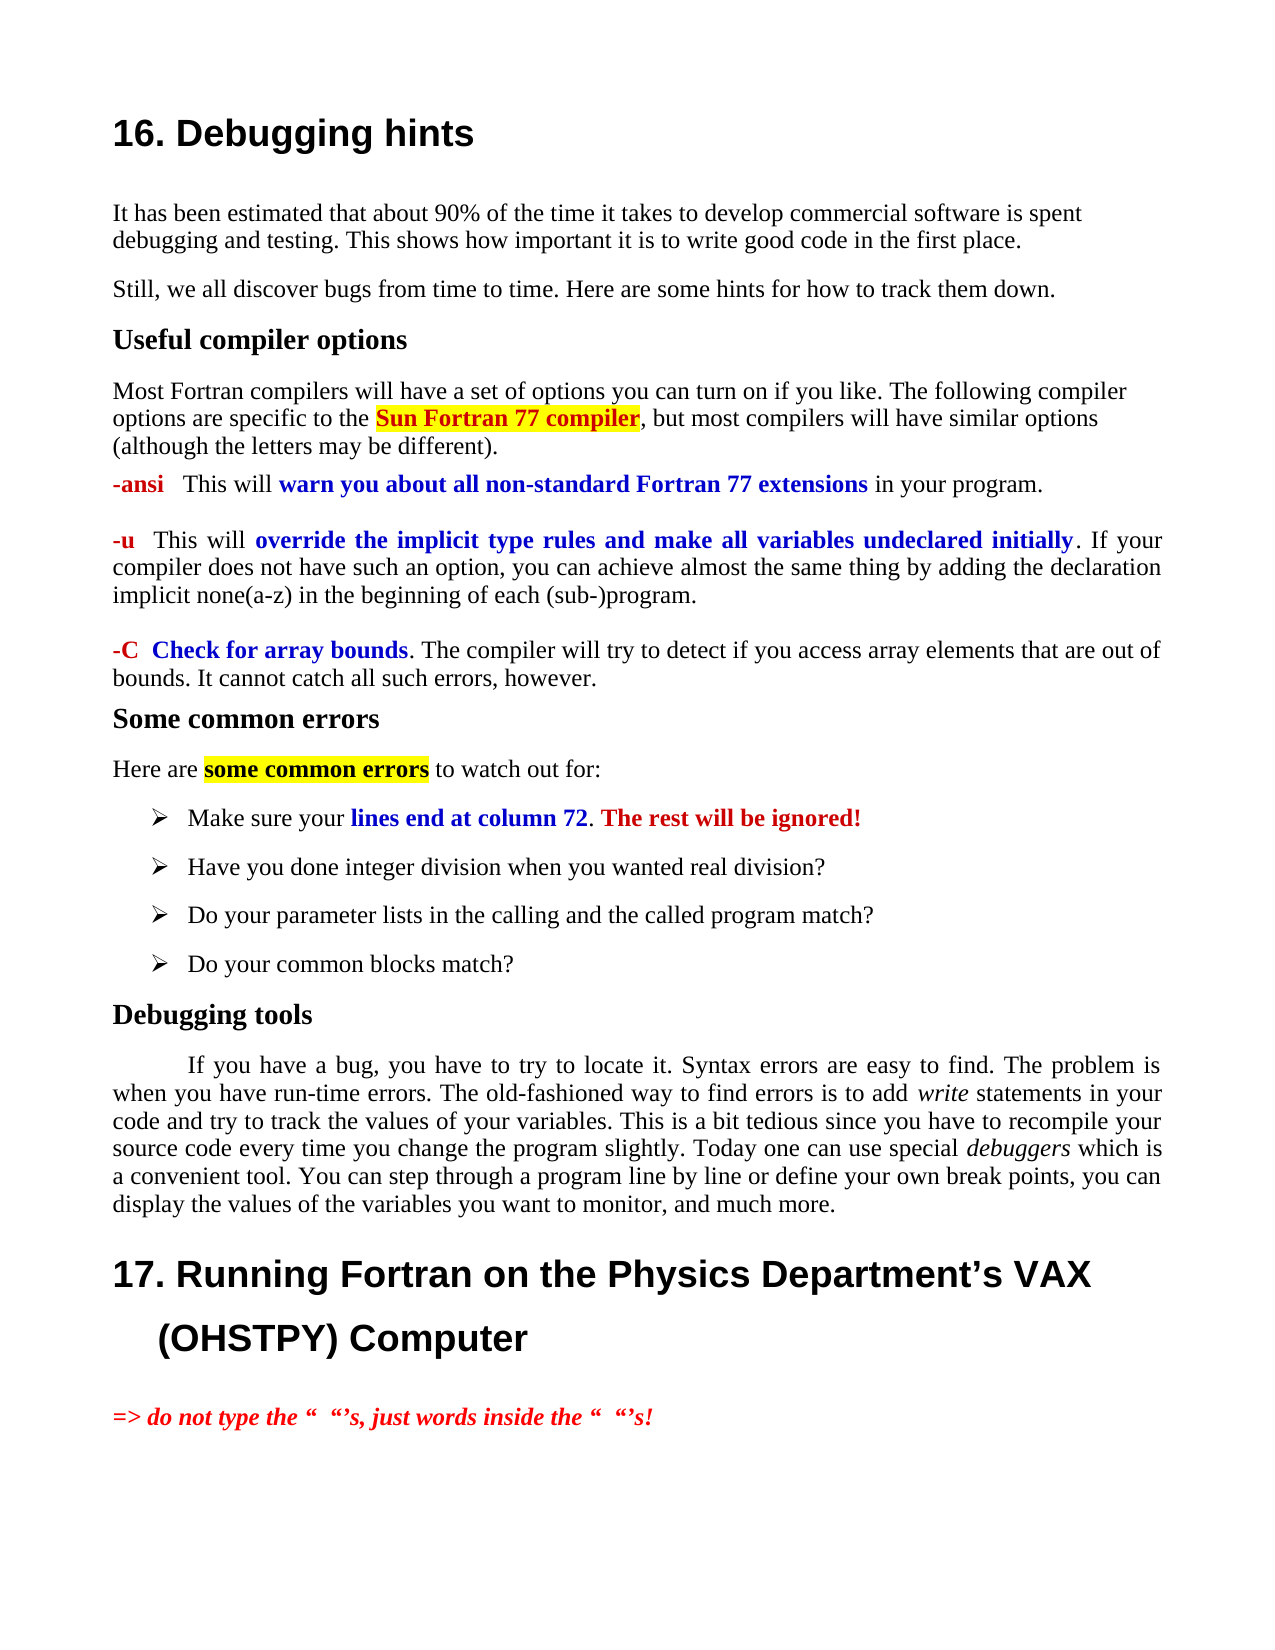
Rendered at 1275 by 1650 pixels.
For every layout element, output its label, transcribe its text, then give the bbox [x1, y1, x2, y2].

list Make sure your lines end at column 72. The rest will be ignored! [150, 804, 1162, 832]
text Debugging tools [112, 998, 1162, 1031]
text -ansi This will warn you about all non-standard Fortran 77 extensions in your program. [112, 470, 1162, 498]
text Most Fortran compilers will have a set of options you can turn on if you like. The following compiler options are specific to the Sun Fortran 77 compiler, but most compilers will have similar options (although the letters may be different). [112, 377, 1162, 460]
list Have you done integer division when you wanted real division? [150, 853, 1162, 880]
subtitle 17. Running Fortran on the Physics Department’s VAX (OHSTPY) Computer [112, 1253, 1162, 1359]
subtitle 16. Debugging hints [112, 112, 1162, 155]
text -C Check for array bounds. The compiler will try to detect if you access array elements that are out of bounds. It cannot catch all such errors, however. [112, 637, 1162, 692]
text Here are some common errors to watch out for: [112, 756, 1162, 783]
text Some common errors [112, 702, 1162, 735]
text Still, we all discover bugs from time to time. Here are some hints for how to track them down. [112, 275, 1162, 303]
text -u This will override the implicit type rules and make all variables undeclared initially. If your compiler does not have such an option, you can achieve almost the same thing by adding the declaration implicit none(a-z) in the beginning of each (sub-)program. [112, 526, 1162, 609]
text => do not type the “ “’s, just words inside the “ “’s! [112, 1403, 1162, 1431]
list Do your parameter lists in the calling and the called program match? [150, 901, 1162, 929]
text It has been estimated that about 90% of the time it takes to develop commercial software is spent debugging and testing. This shows how important it is to write good code in the first place. [112, 199, 1162, 254]
text Useful compiler options [112, 324, 1162, 356]
list Do your common blocks match? [150, 950, 1162, 977]
text If you have a bug, you have to try to locate it. Syntax errors are easy to find. The problem is when you have run-time errors. The old-fashioned way to find errors is to add write statements in your code and try to track the values of your variables. This is a bit tedious since you have to recompile your source code every time you change the program slightly. Today one can use special debuggers which is a convenient tool. You can step through a program line by line or define your own break points, you can display the values of the variables you want to monitor, and much more. [112, 1051, 1162, 1218]
